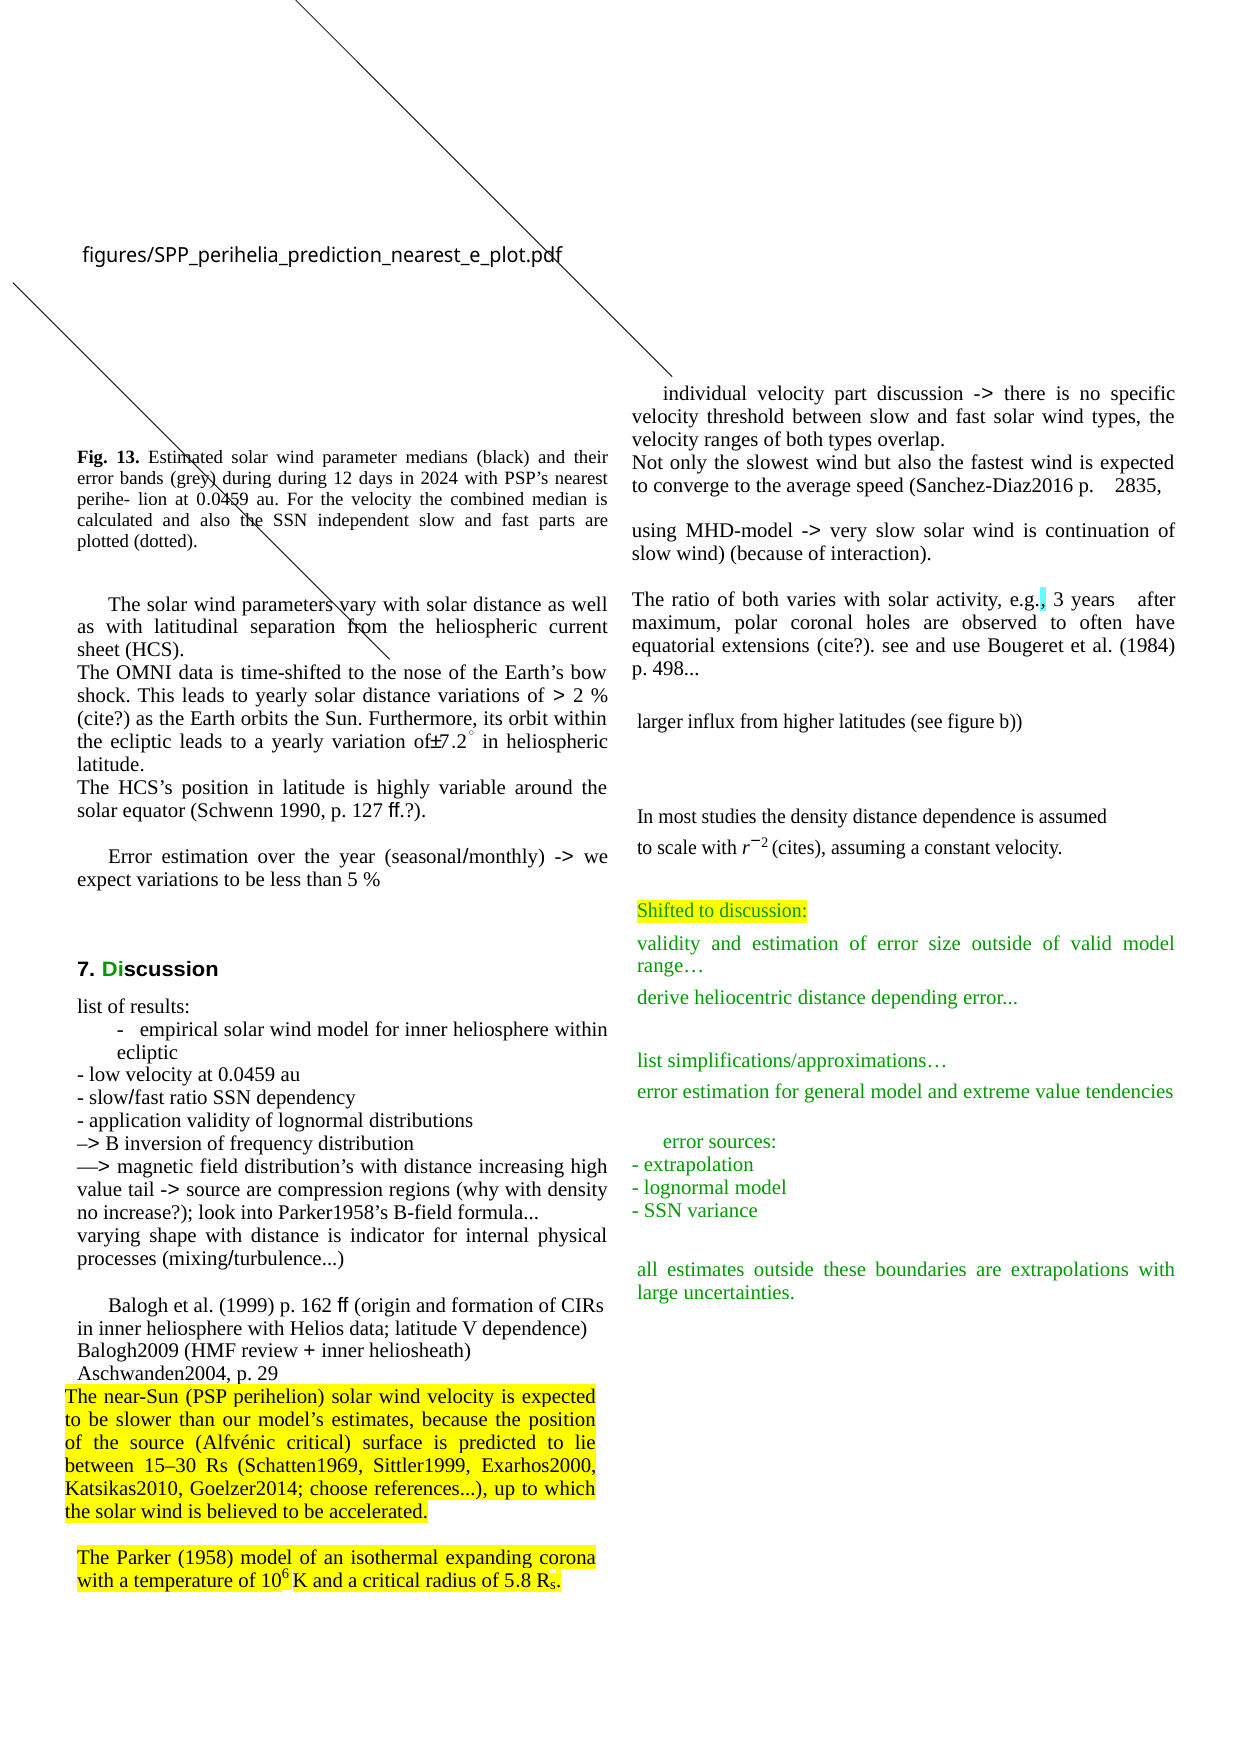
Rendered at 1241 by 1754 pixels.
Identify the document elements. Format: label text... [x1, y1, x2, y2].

text Fig. 13. Estimated solar wind parameter medians (black) and their error bands (grey) during during 12 days in 2024 with PSP’s nearest perihe- lion at 0.0459 au. For the velocity the combined median is calculated and also the SSN independent slow and fast parts are plotted (dotted). [77, 447, 608, 551]
text list of results: [77, 994, 608, 1018]
text Balogh et al. (1999) p. 162 ff (origin and formation of CIRs in inner heliosphere with Helios data; latitude V dependence) Balogh2009 (HMF review + inner heliosheath) [77, 1294, 608, 1362]
list low velocity at 0.0459 au [77, 1064, 608, 1086]
text error sources: [663, 1130, 1176, 1153]
text The OMNI data is time-shifted to the nose of the Earth’s bow shock. This leads to yearly solar distance variations of > 2 % (cite?) as the Earth orbits the Sun. Furthermore, its orbit within the ecliptic leads to a yearly variation of 7.2◦ in heliospheric latitude. [77, 661, 608, 776]
text derive heliocentric distance depending error... [637, 986, 1176, 1009]
list slow/fast ratio SSN dependency [77, 1086, 608, 1109]
text Error estimation over the year (seasonal/monthly) -> we expect variations to be less than 5 % [77, 845, 608, 891]
list empirical solar wind model for inner heliosphere within ecliptic [117, 1018, 608, 1064]
text larger influx from higher latitudes (see figure b)) [637, 711, 1176, 734]
list SSN variance [632, 1199, 1176, 1222]
text to scale with r−2 (cites), assuming a constant velocity. [637, 837, 1176, 860]
text –> B inversion of frequency distribution [77, 1132, 608, 1155]
list lognormal model [632, 1176, 1176, 1199]
text The ratio of both varies with solar activity, e.g., 3 years after maximum, polar coronal holes are observed to often have equatorial extensions (cite?). see and use Bougeret et al. (1984) p. 498... [632, 588, 1176, 680]
text using MHD-model -> very slow solar wind is continuation of slow wind) (because of interaction). [632, 519, 1176, 565]
text The near-Sun (PSP perihelion) solar wind velocity is expected to be slower than our model’s estimates, because the position of the source (Alfvénic critical) surface is predicted to lie between 15–30 Rs (Schatten1969, Sittler1999, Exarhos2000, Katsikas2010, Goelzer2014; choose references...), up to which the solar wind is believed to be accelerated. [64, 1385, 596, 1523]
text validity and estimation of error size outside of valid model range… [637, 932, 1176, 977]
text The HCS’s position in latitude is highly variable around the solar equator (Schwenn 1990, p. 127 ff.?). [77, 776, 608, 822]
text error estimation for general model and extreme value tendencies [637, 1080, 1176, 1103]
text Aschwanden2004, p. 29 [77, 1362, 608, 1385]
text individual velocity part discussion -> there is no specific velocity threshold between slow and fast solar wind types, the velocity ranges of both types overlap. [632, 382, 1176, 451]
text figures/SPP_perihelia_prediction_nearest_e_plot.pdf [82, 240, 1176, 269]
text The solar wind parameters vary with solar distance as well as with latitudinal separation from the heliospheric current sheet (HCS). [77, 593, 608, 661]
list application validity of lognormal distributions [77, 1109, 608, 1132]
list extrapolation [632, 1153, 1176, 1176]
text Not only the slowest wind but also the fastest wind is expected to converge to the average speed (Sanchez-Diaz2016 p. 2835, [632, 451, 1176, 497]
text all estimates outside these boundaries are extrapolations with large uncertainties. [637, 1258, 1176, 1304]
text The Parker (1958) model of an isothermal expanding corona with a temperature of 106 K and a critical radius of 5.8 Rs. [77, 1546, 596, 1592]
subtitle Discussion [77, 957, 608, 981]
text list simplifications/approximations… [637, 1049, 1176, 1072]
text Shifted to discussion: [637, 900, 1176, 923]
text In most studies the density distance dependence is assumed [637, 806, 1176, 829]
text —> magnetic field distribution’s with distance increasing high value tail -> source are compression regions (why with density no increase?); look into Parker1958’s B-field formula... [77, 1155, 608, 1224]
text varying shape with distance is indicator for internal physical processes (mixing/turbulence...) [77, 1224, 608, 1270]
